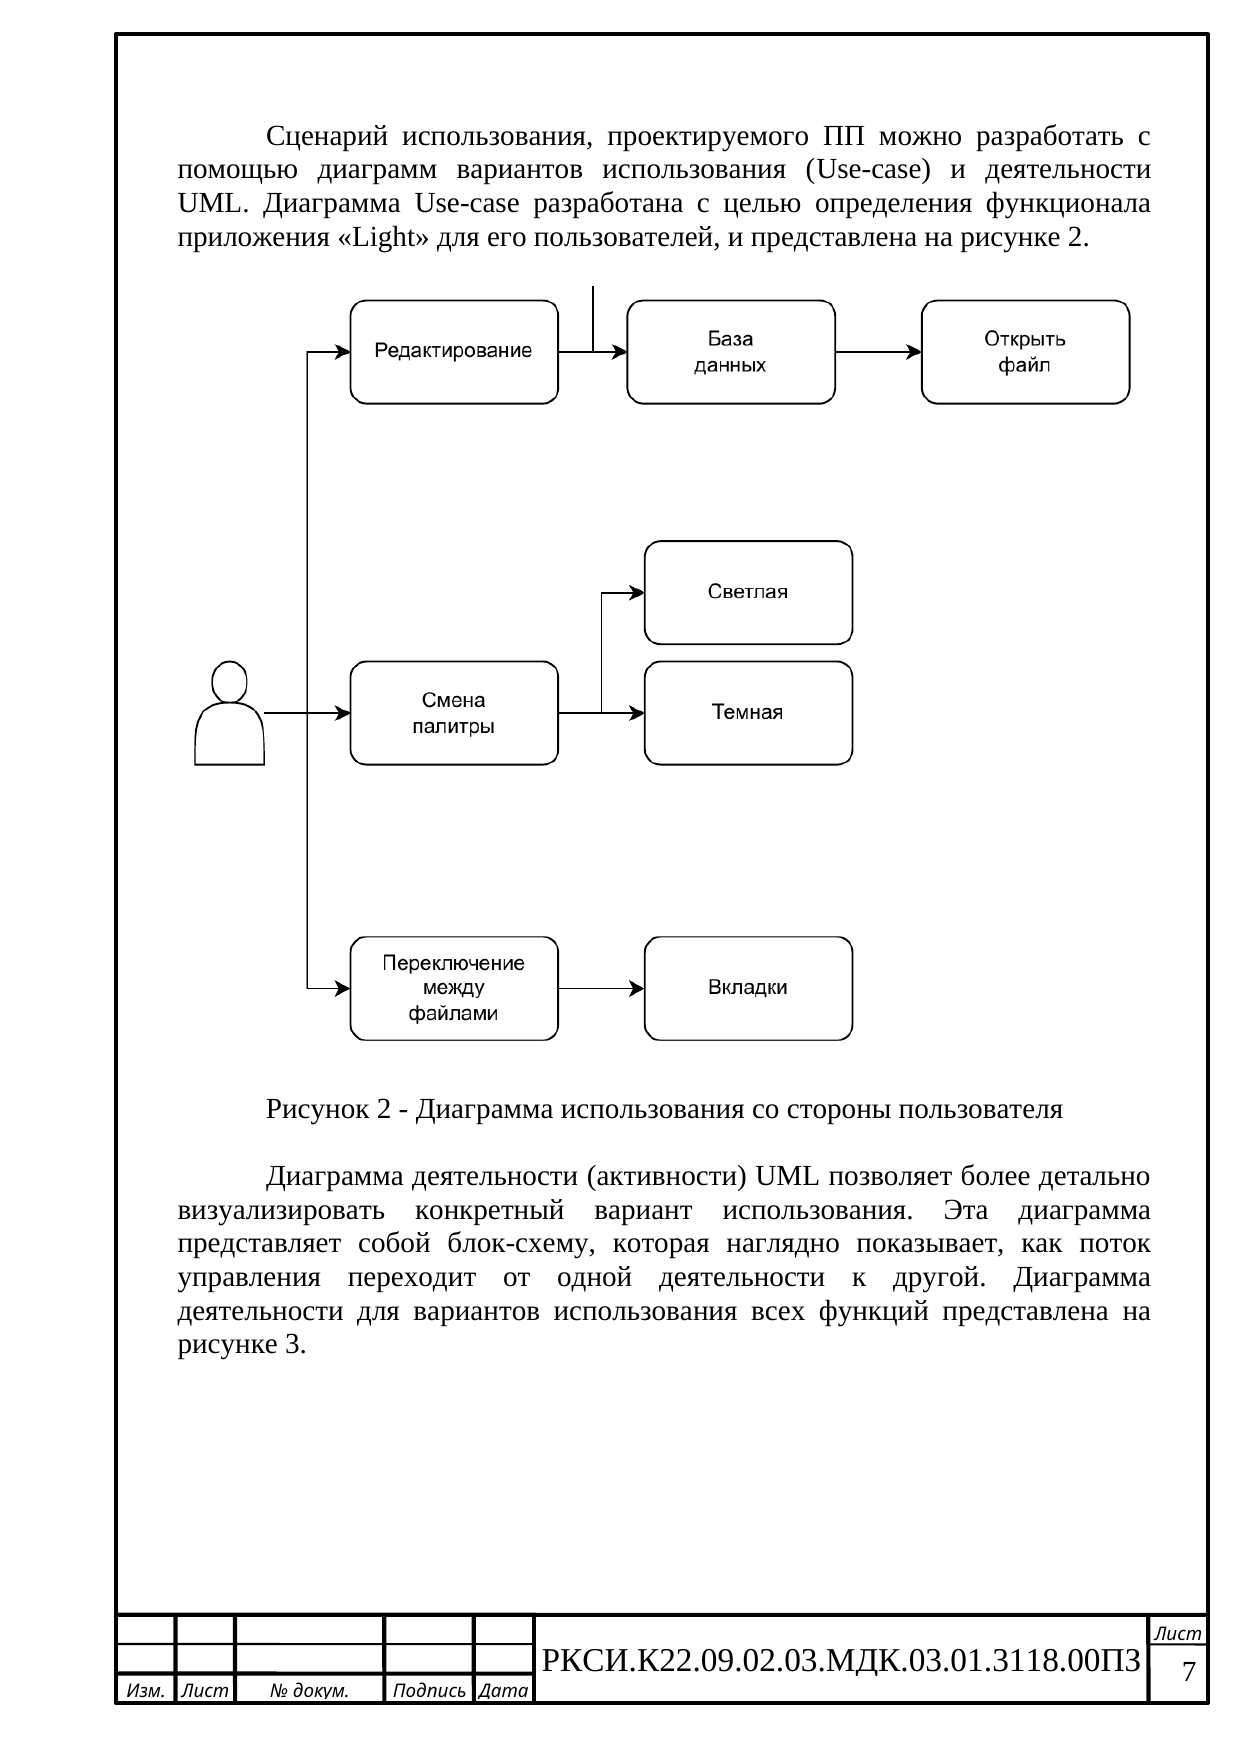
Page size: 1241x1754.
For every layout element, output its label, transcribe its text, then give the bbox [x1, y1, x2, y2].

text Диаграмма деятельности (активности) UML позволяет более детально визуализировать конкретный вариант использования. Эта диаграмма представляет собой блок-схему, которая наглядно показывает, как поток управления переходит от одной деятельности к другой. Диаграмма деятельности для вариантов использования всех функций представлена на рисунке 3. [177, 1158, 1152, 1360]
text Сценарий использования, проектируемого ПП можно разработать с помощью диаграмм вариантов использования (Use-case) и деятельности UML. Диаграмма Use-case разработана с целью определения функционала приложения «Light» для его пользователей, и представлена на рисунке 2. [177, 118, 1152, 252]
picture [177, 286, 1152, 1058]
text Рисунок 2 - Диаграмма использования со стороны пользователя [177, 1091, 1152, 1125]
